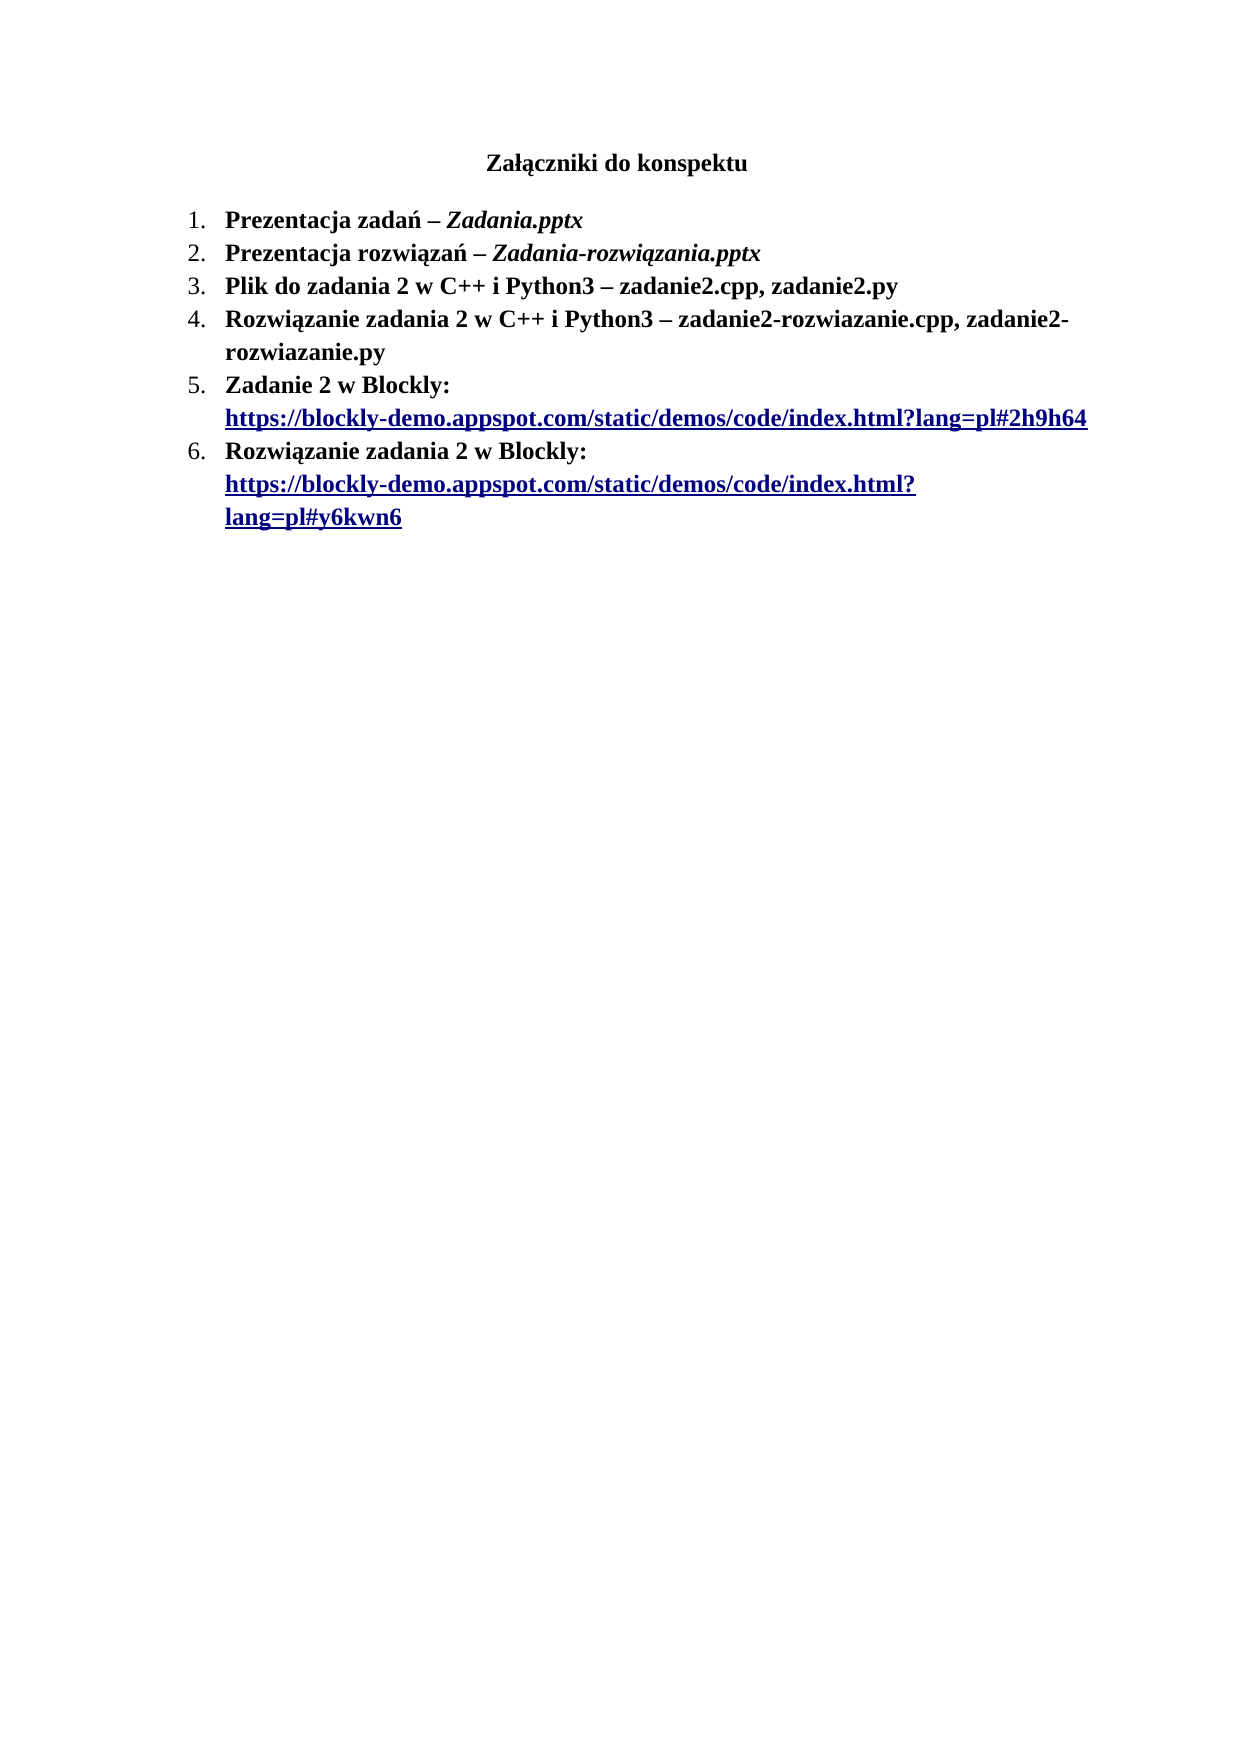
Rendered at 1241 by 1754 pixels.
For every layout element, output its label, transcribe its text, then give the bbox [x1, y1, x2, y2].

list Prezentacja zadań – Zadania.pptx [187, 205, 1090, 234]
text Załączniki do konspektu [150, 148, 1090, 176]
list Plik do zadania 2 w C++ i Python3 – zadanie2.cpp, zadanie2.py [187, 271, 1090, 300]
list Rozwiązanie zadania 2 w C++ i Python3 – zadanie2-rozwiazanie.cpp, zadanie2-rozwiazanie.py [187, 304, 1090, 366]
list Prezentacja rozwiązań – Zadania-rozwiązania.pptx [187, 238, 1090, 267]
list Zadanie 2 w Blockly: https://blockly-demo.appspot.com/static/demos/code/index.html?lang=pl#2h9h64 [187, 370, 1090, 432]
list Rozwiązanie zadania 2 w Blockly: https://blockly-demo.appspot.com/static/demos/code/index.html?lang=pl#y6kwn6 [187, 436, 1090, 531]
